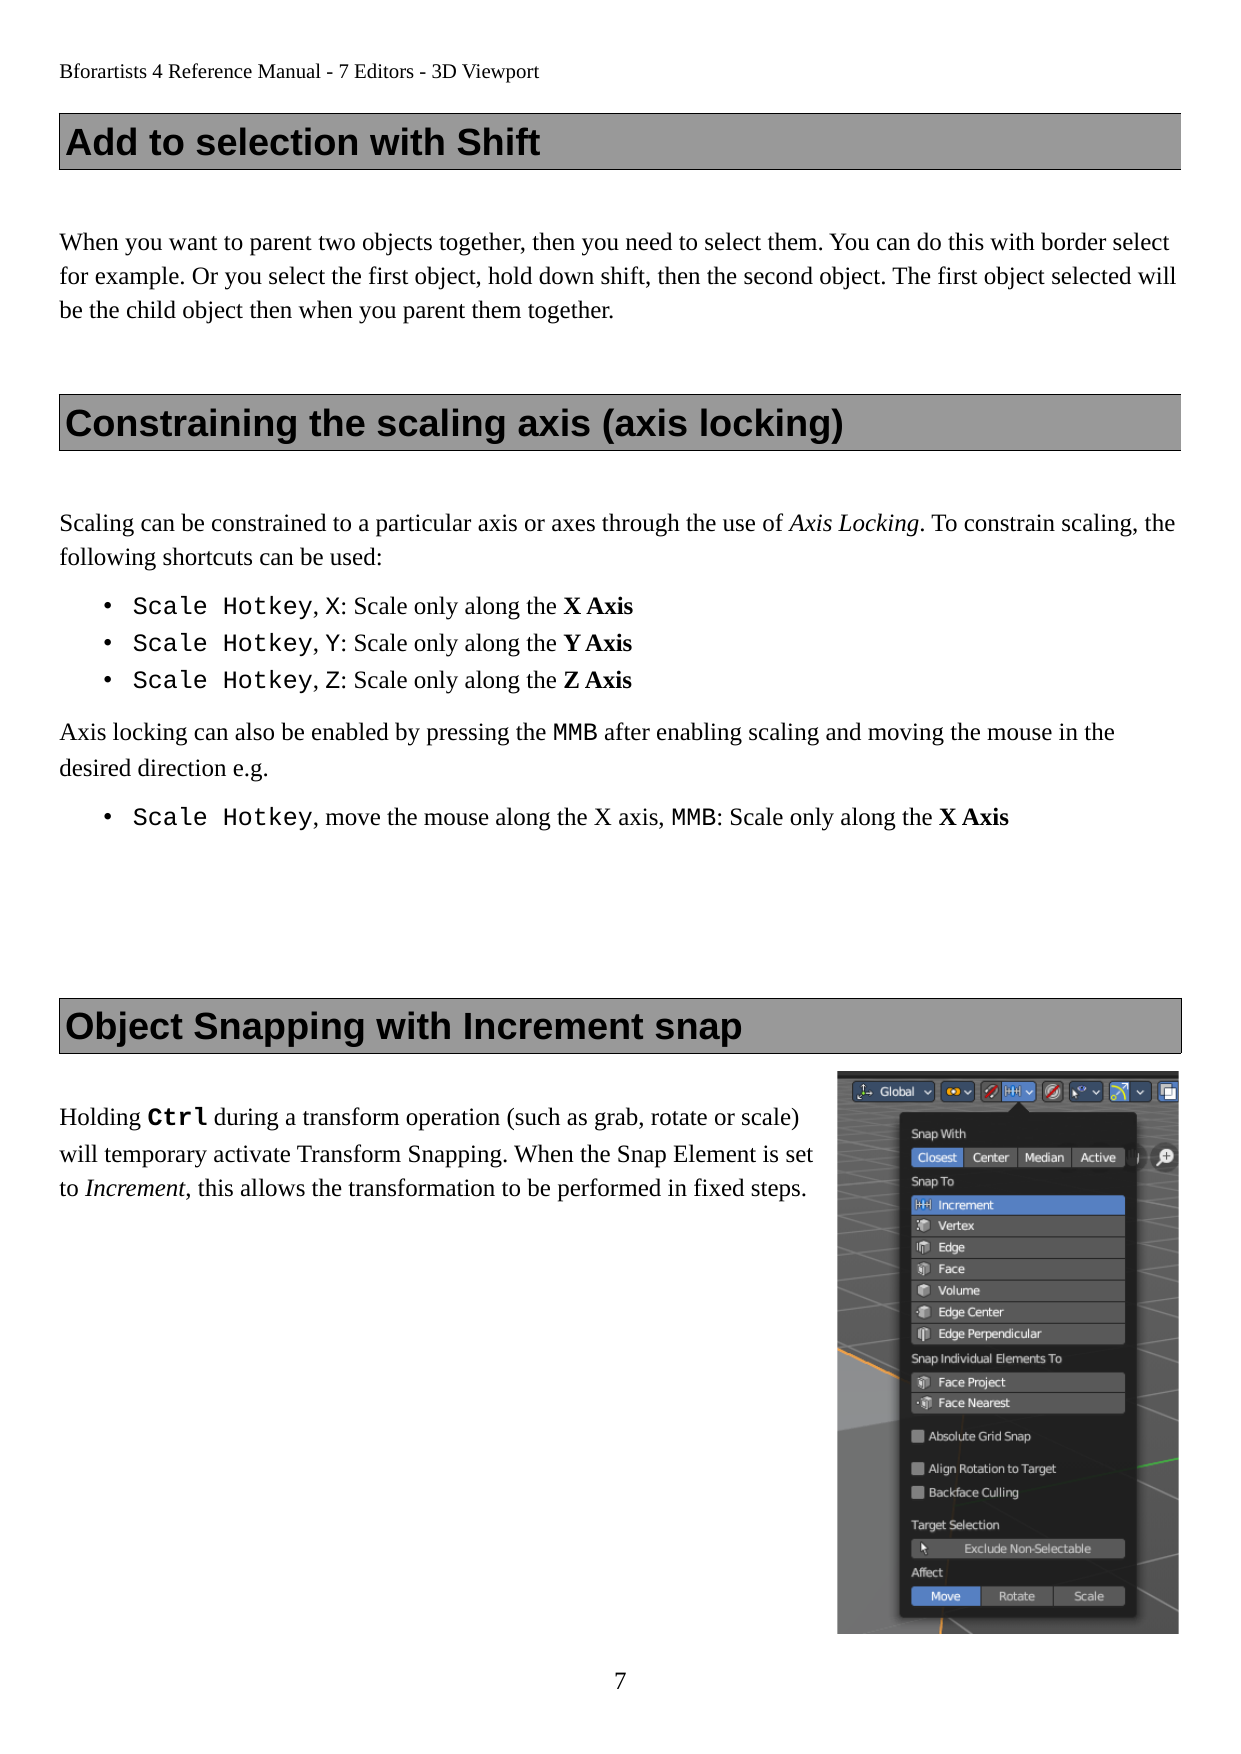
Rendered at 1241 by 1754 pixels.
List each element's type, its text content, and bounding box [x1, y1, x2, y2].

text When you want to parent two objects together, then you need to select them. You can do this with border select for example. Or you select the first object, hold down shift, then the second object. The first object selected will be the child object then when you parent them together. [59, 227, 1181, 324]
table_header Add to selection with Shift [60, 114, 1181, 169]
table_header Object Snapping with Increment snap [60, 999, 1181, 1053]
list Scale Hotkey, Y: Scale only along the Y Axis [103, 628, 1181, 659]
picture [837, 1071, 1179, 1634]
list Scale Hotkey, X: Scale only along the X Axis [103, 591, 1181, 622]
list Scale Hotkey, Z: Scale only along the Z Axis [103, 665, 1181, 696]
list Scale Hotkey, move the mouse along the X axis, MMB: Scale only along the X Axis [103, 802, 1181, 833]
table_header Constraining the scaling axis (axis locking) [60, 395, 1181, 450]
text Axis locking can also be enabled by pressing the MMB after enabling scaling and moving the mouse in the desired direction e.g. [59, 717, 1181, 782]
text Holding Ctrl during a transform operation (such as grab, rotate or scale) will temporary activate Transform Snapping. When the Snap Element is set to Increment, this allows the transformation to be performed in fixed steps. [59, 1102, 837, 1202]
text Scaling can be constrained to a particular axis or axes through the use of Axis Locking. To constrain scaling, the following shortcuts can be used: [59, 508, 1181, 571]
